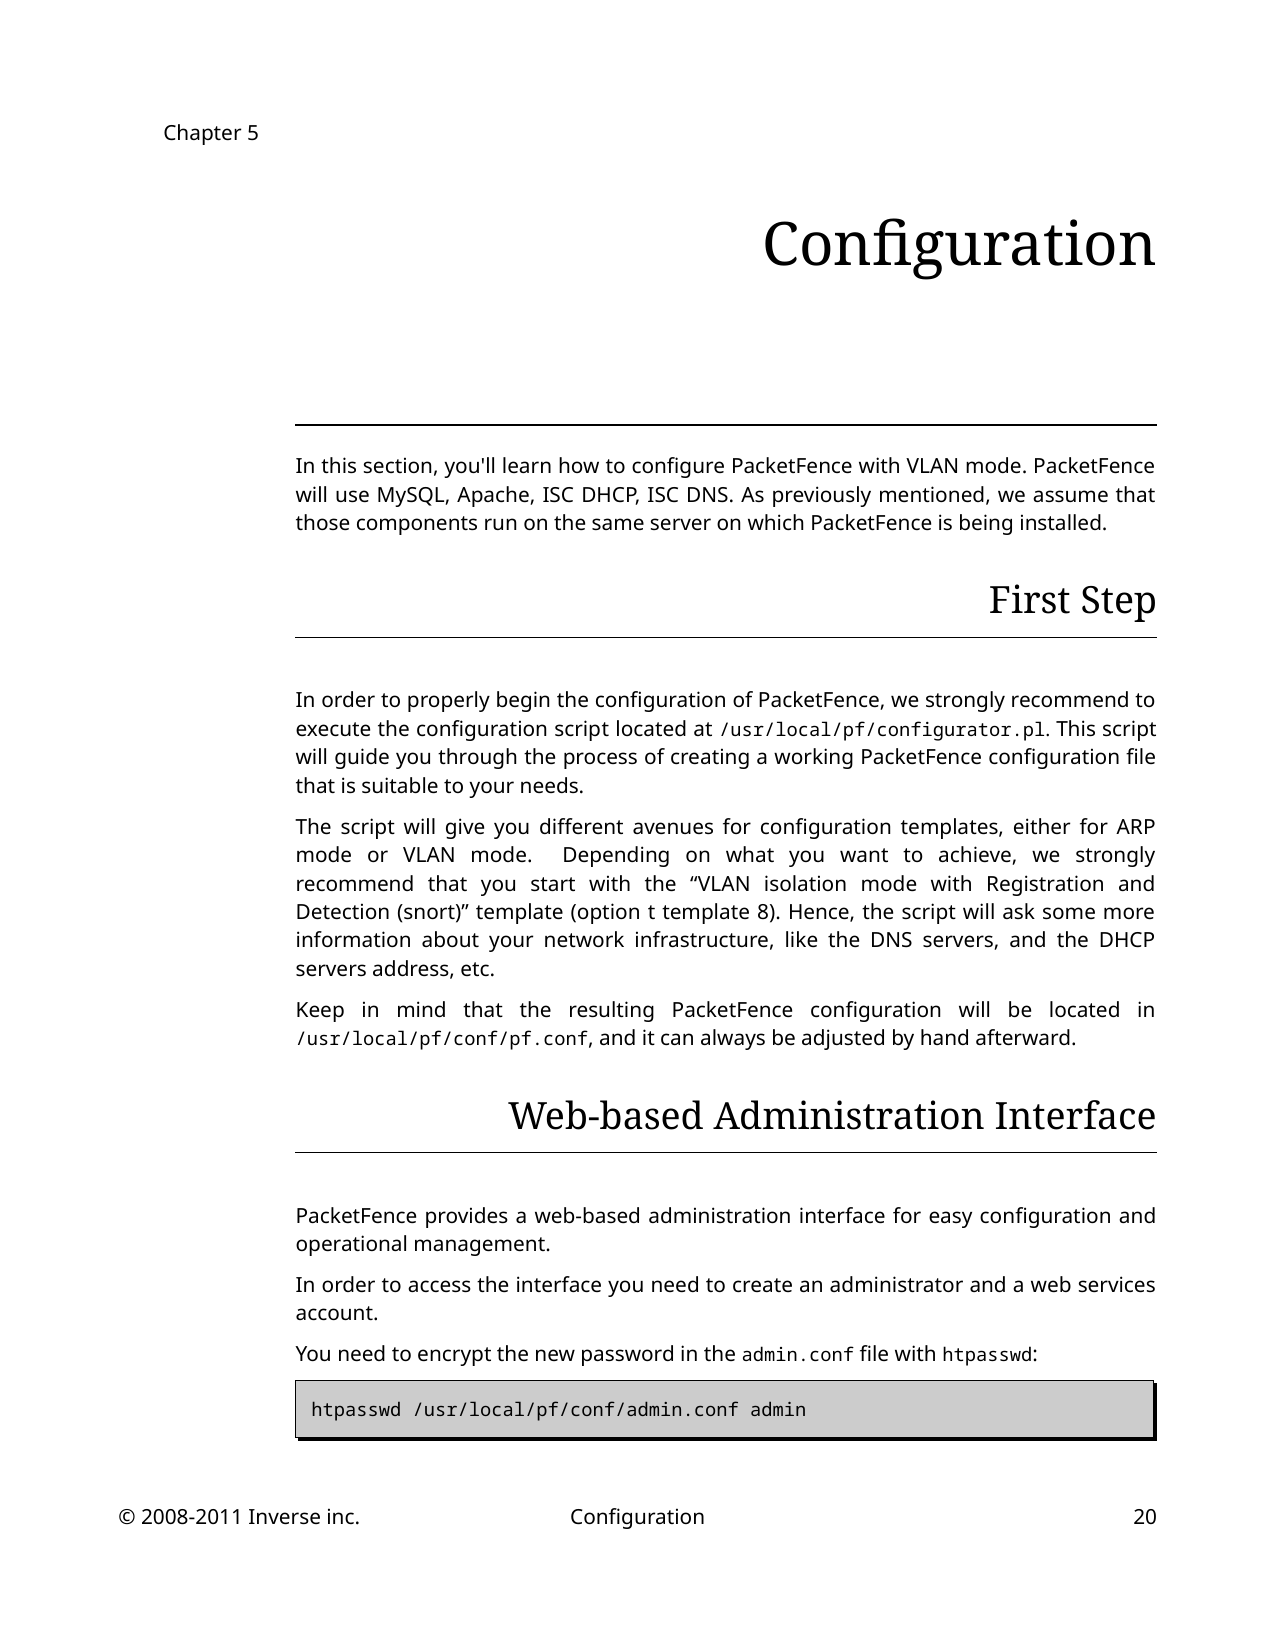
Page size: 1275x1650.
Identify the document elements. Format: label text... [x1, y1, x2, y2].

text In order to properly begin the configuration of PacketFence, we strongly recommend to execute the configuration script located at /usr/local/pf/configurator.pl. This script will guide you through the process of creating a working PacketFence configuration file that is suitable to your needs. [295, 686, 1157, 799]
text htpasswd /usr/local/pf/conf/admin.conf admin [296, 1381, 1153, 1437]
subtitle Configuration [295, 201, 1157, 424]
subtitle Web-based Administration Interface [295, 1089, 1157, 1152]
text In this section, you'll learn how to configure PacketFence with VLAN mode. PacketFence will use MySQL, Apache, ISC DHCP, ISC DNS. As previously mentioned, we assume that those components run on the same server on which PacketFence is being installed. [295, 451, 1157, 537]
text You need to encrypt the new password in the admin.conf file with htpasswd: [295, 1339, 1157, 1368]
text Keep in mind that the resulting PacketFence configuration will be located in /usr/local/pf/conf/pf.conf, and it can always be adjusted by hand afterward. [295, 995, 1157, 1052]
text PacketFence provides a web-based administration interface for easy configuration and operational management. [295, 1201, 1157, 1258]
subtitle First Step [295, 574, 1157, 637]
text The script will give you different avenues for configuration templates, either for ARP mode or VLAN mode. Depending on what you want to achieve, we strongly recommend that you start with the “VLAN isolation mode with Registration and Detection (snort)” template (option t template 8). Hence, the script will ask some more information about your network infrastructure, like the DNS servers, and the DHCP servers address, etc. [295, 812, 1157, 982]
text In order to access the interface you need to create an administrator and a web services account. [295, 1270, 1157, 1327]
